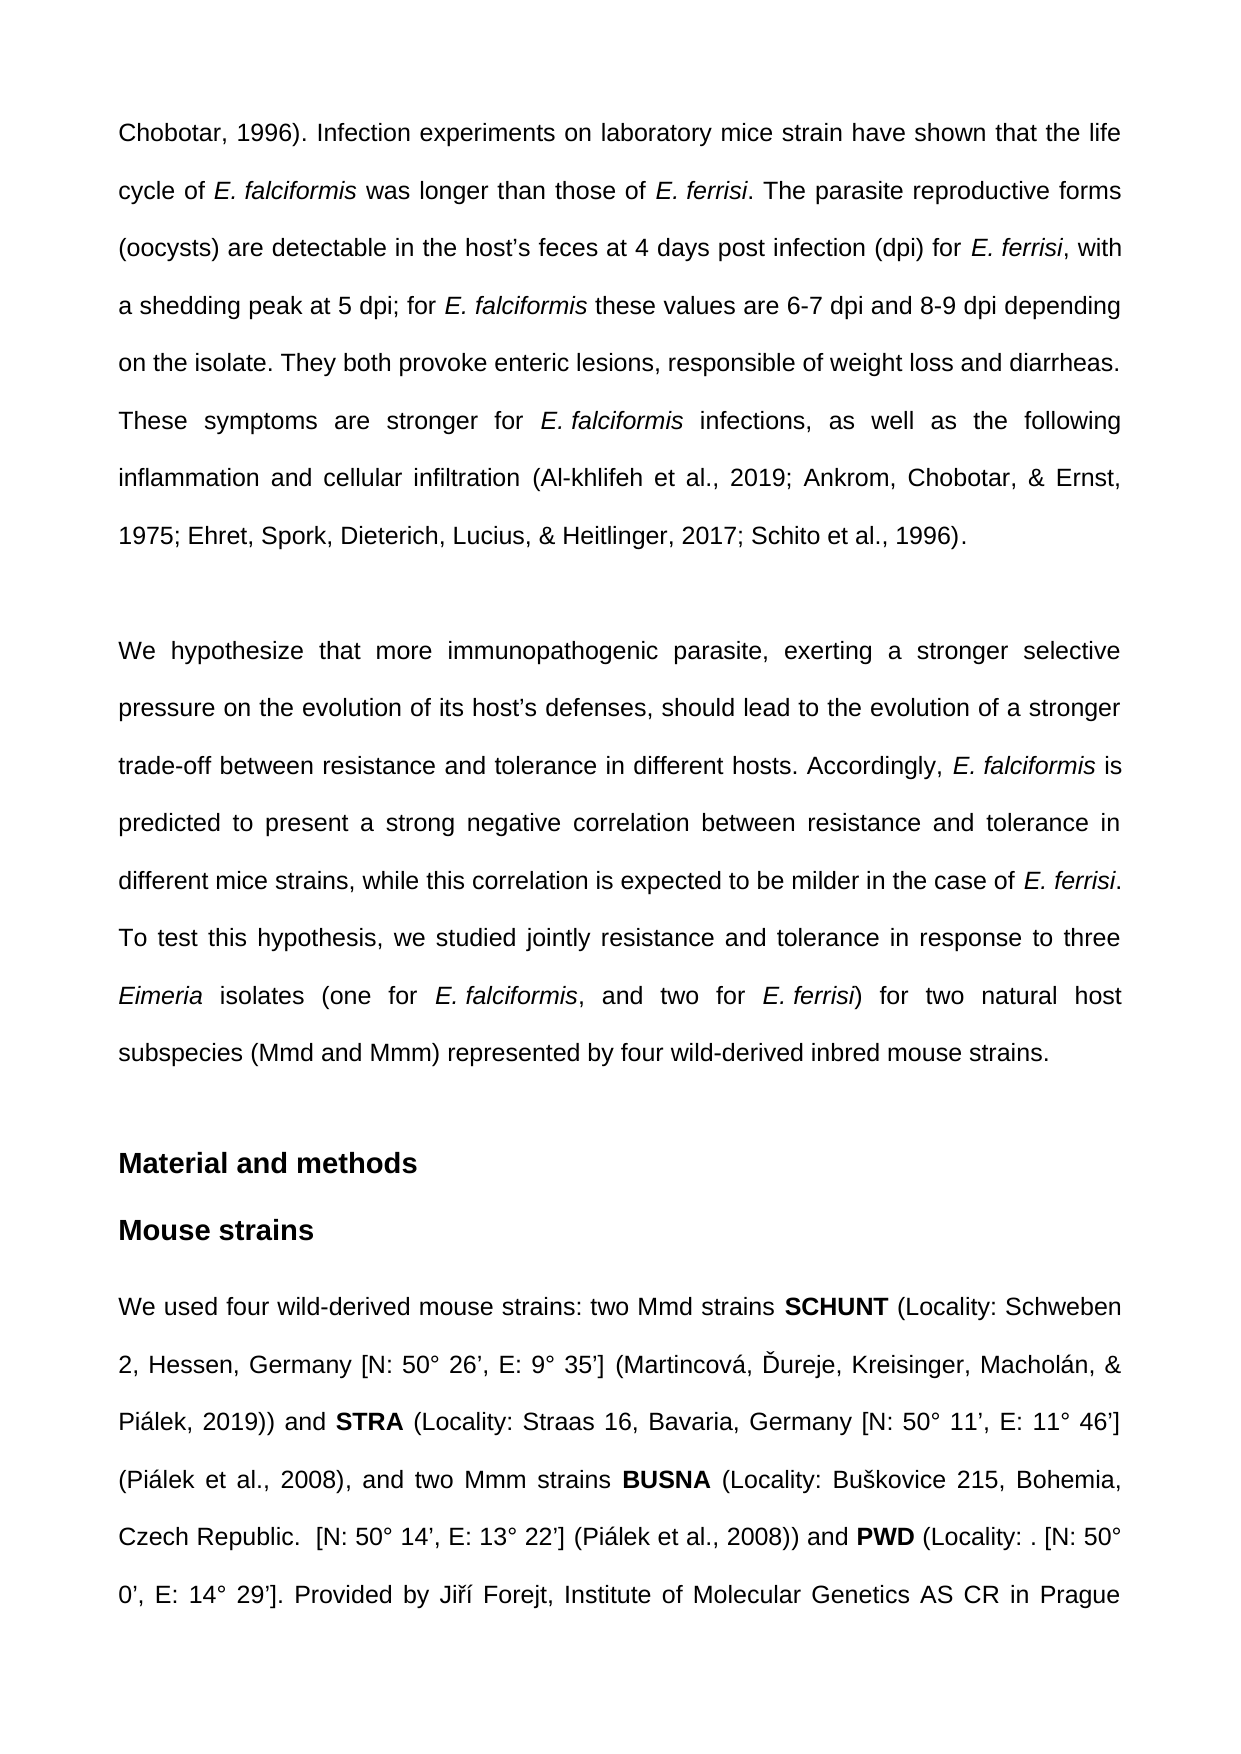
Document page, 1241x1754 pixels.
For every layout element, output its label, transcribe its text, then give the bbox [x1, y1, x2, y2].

text We used four wild-derived mouse strains: two Mmd strains SCHUNT (Locality: Schweben 2, Hessen, Germany [N: 50° 26’, E: 9° 35’] (Martincová, Ďureje, Kreisinger, Macholán, & Piálek, 2019)) and STRA (Locality: Straas 16, Bavaria, Germany [N: 50° 11’, E: 11° 46’] (Piálek et al., 2008), and two Mmm strains BUSNA (Locality: Buškovice 215, Bohemia, Czech Republic. [N: 50° 14’, E: 13° 22’] (Piálek et al., 2008)) and PWD (Locality: . [N: 50° 0’, E: 14° 29’]. Provided by Jiří Forejt, Institute of Molecular Genetics AS CR in Prague [118, 1292, 1122, 1608]
subtitle Material and methods [118, 1146, 1122, 1179]
subtitle Mouse strains [118, 1212, 1122, 1246]
text We hypothesize that more immunopathogenic parasite, exerting a stronger selective pressure on the evolution of its host’s defenses, should lead to the evolution of a stronger trade-off between resistance and tolerance in different hosts. Accordingly, E. falciformis is predicted to present a strong negative correlation between resistance and tolerance in different mice strains, while this correlation is expected to be milder in the case of E. ferrisi. To test this hypothesis, we studied jointly resistance and tolerance in response to three Eimeria isolates (one for E. falciformis, and two for E. ferrisi) for two natural host subspecies (Mmd and Mmm) represented by four wild-derived inbred mouse strains. [118, 636, 1122, 1067]
text Chobotar, 1996). Infection experiments on laboratory mice strain have shown that the life cycle of E. falciformis was longer than those of E. ferrisi. The parasite reproductive forms (oocysts) are detectable in the host’s feces at 4 days post infection (dpi) for E. ferrisi, with a shedding peak at 5 dpi; for E. falciformis these values are 6-7 dpi and 8-9 dpi depending on the isolate. They both provoke enteric lesions, responsible of weight loss and diarrheas. These symptoms are stronger for E. falciformis infections, as well as the following inflammation and cellular infiltration (Al-khlifeh et al., 2019; Ankrom, Chobotar, & Ernst, 1975; Ehret, Spork, Dieterich, Lucius, & Heitlinger, 2017; Schito et al., 1996). [118, 118, 1122, 549]
